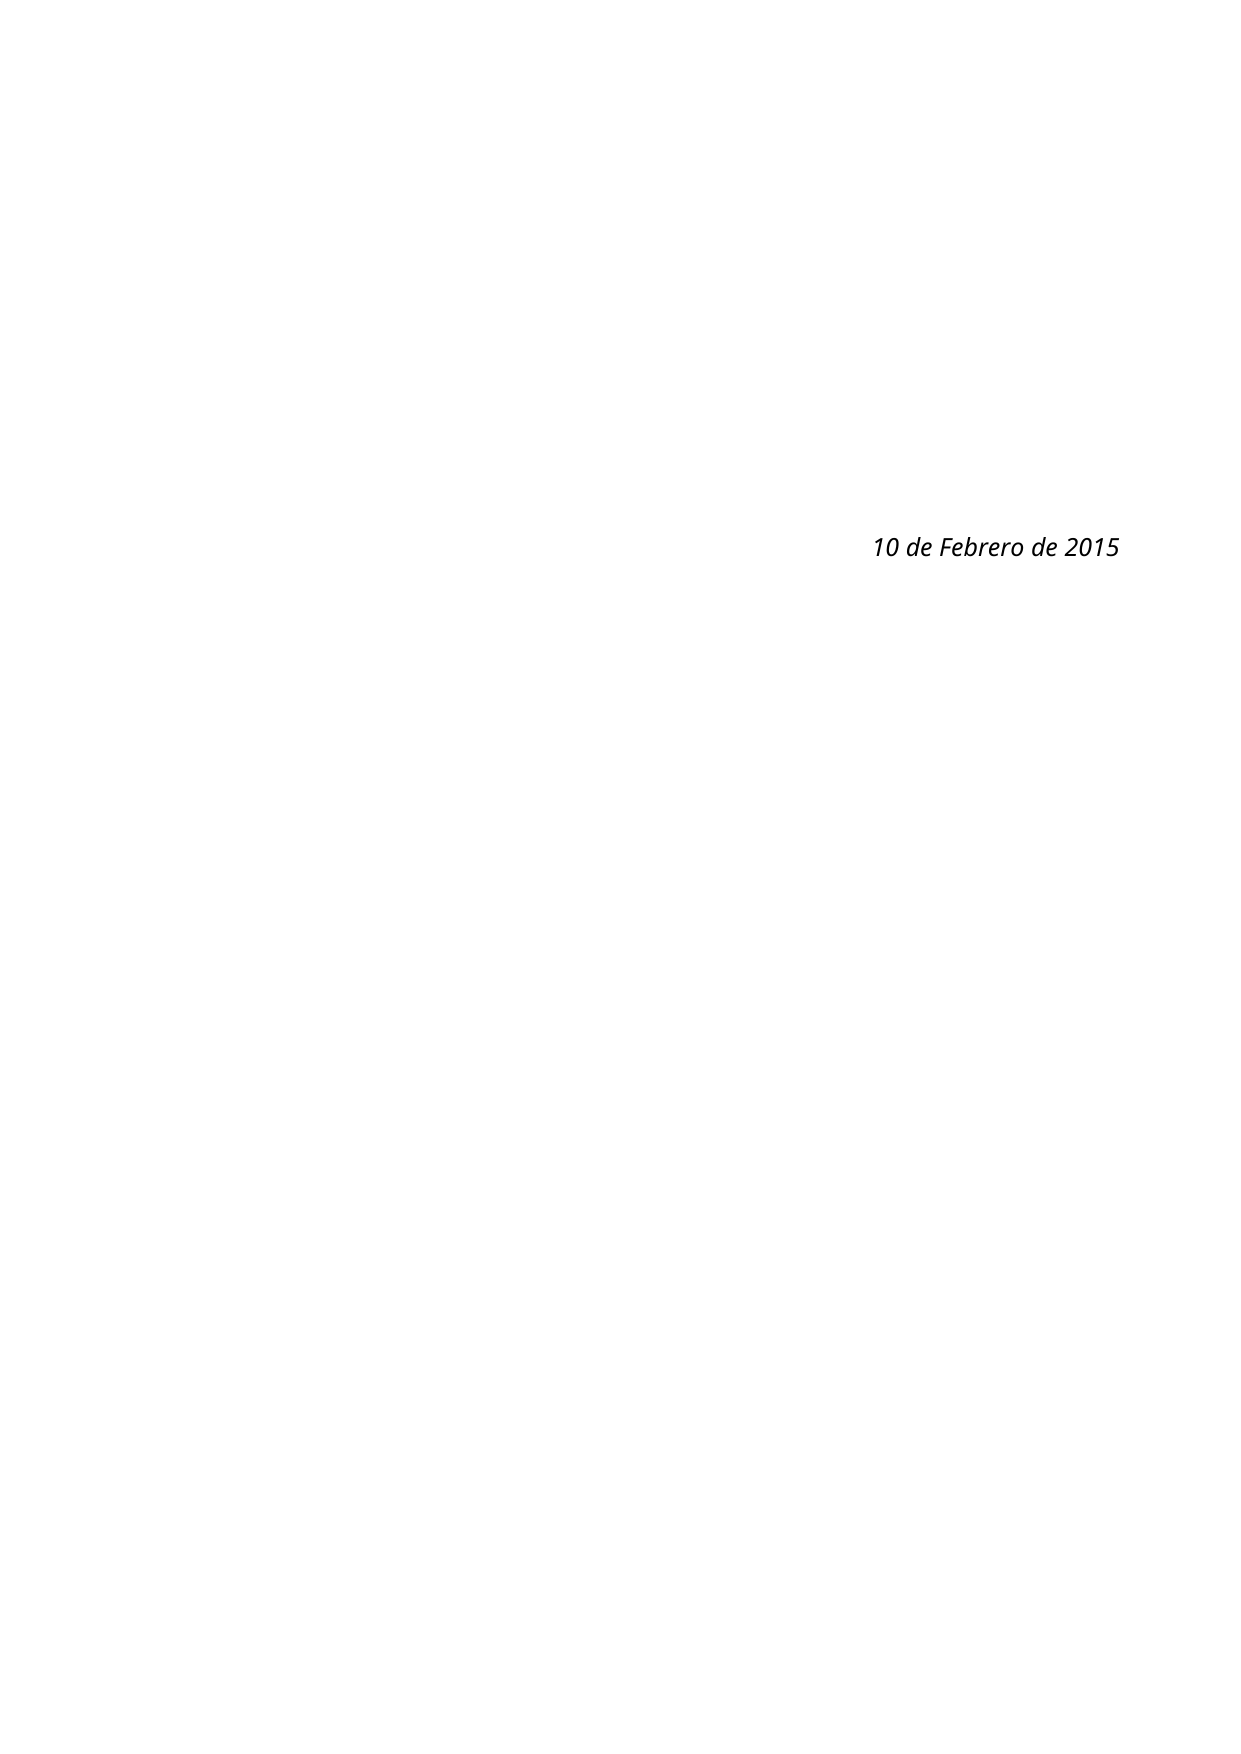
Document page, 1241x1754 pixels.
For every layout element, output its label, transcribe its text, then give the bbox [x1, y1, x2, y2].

text 10 de Febrero de 2015 [148, 530, 1122, 564]
